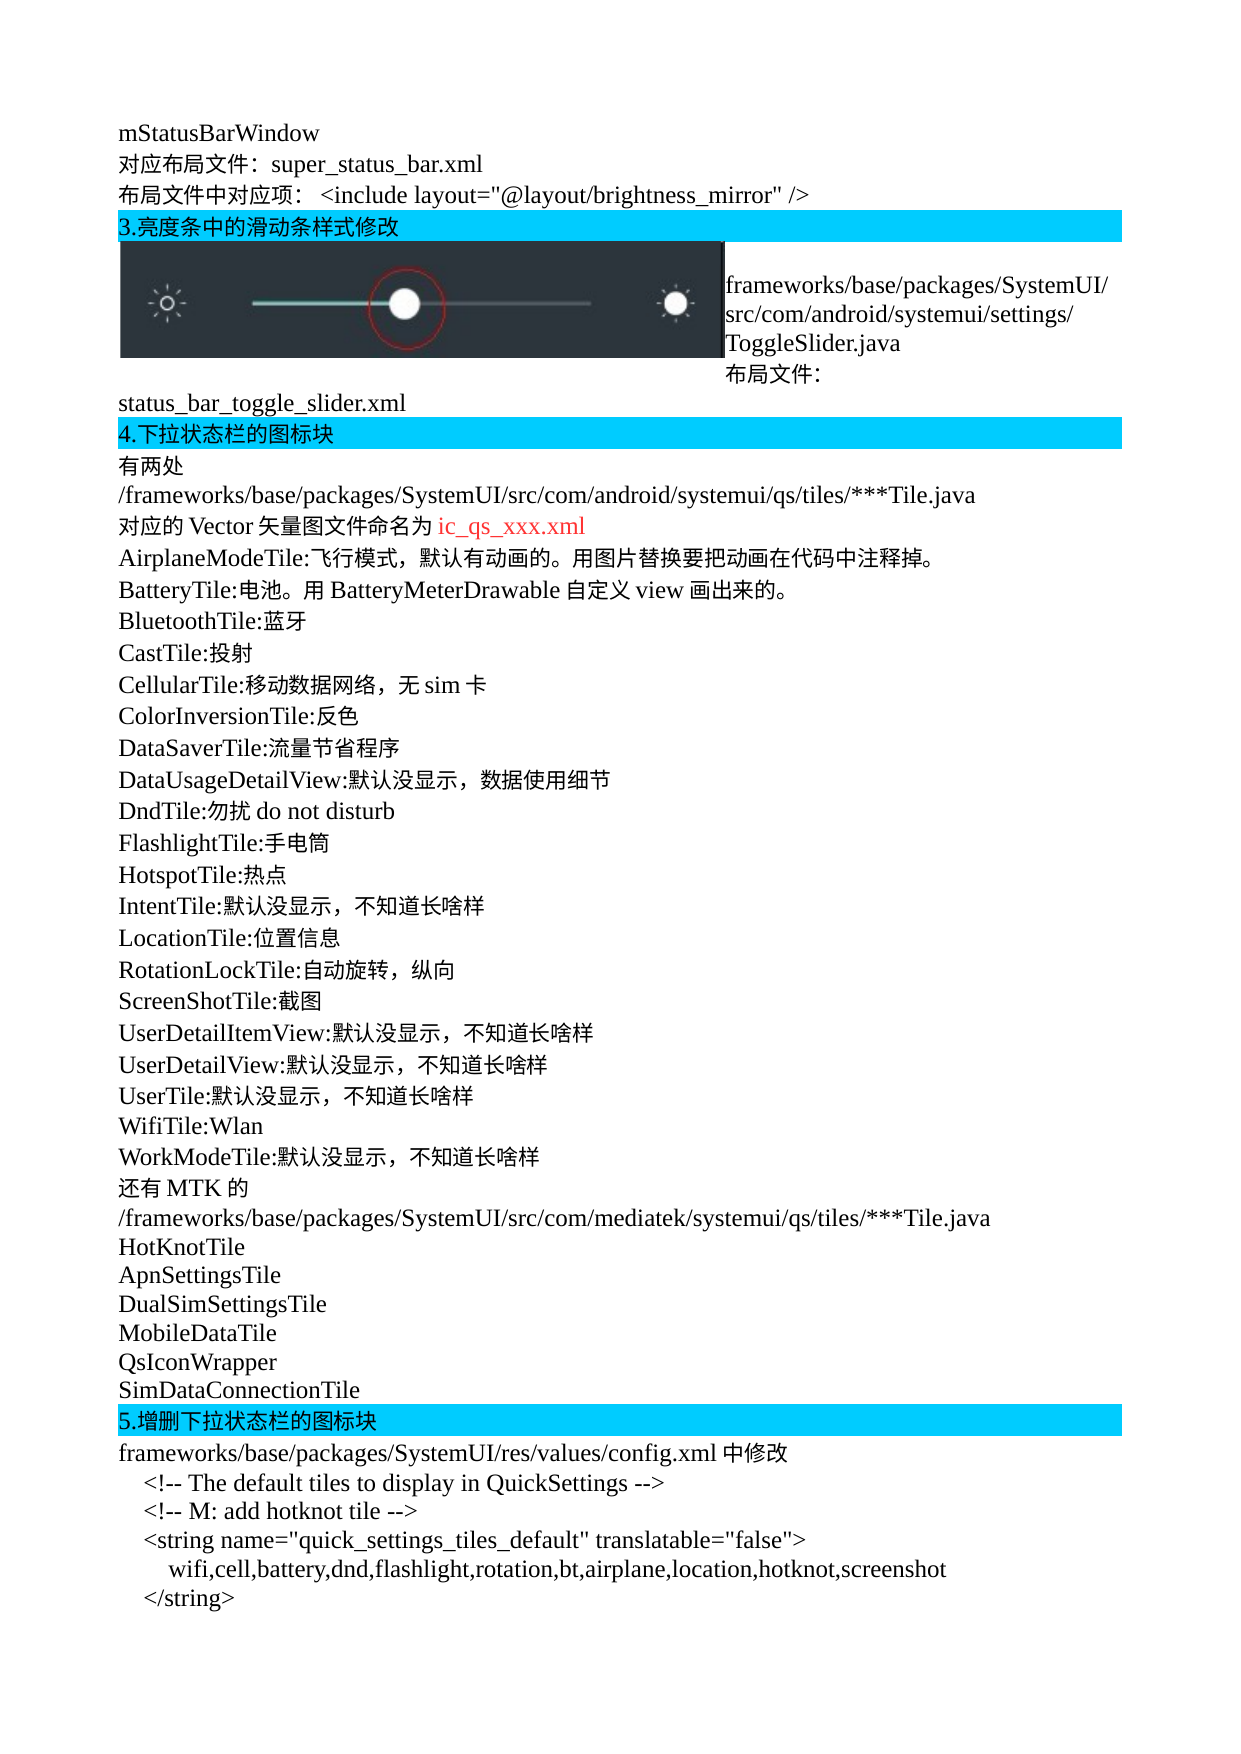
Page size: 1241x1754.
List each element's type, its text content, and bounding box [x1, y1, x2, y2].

text 有两处 [118, 449, 1122, 481]
text /frameworks/base/packages/SystemUI/src/com/mediatek/systemui/qs/tiles/***Tile.java [118, 1203, 1122, 1232]
text IntentTile:默认没显示，不知道长啥样 [118, 889, 1122, 921]
text WifiTile:Wlan [118, 1111, 1122, 1140]
text UserDetailItemView:默认没显示，不知道长啥样 [118, 1016, 1122, 1048]
text BatteryTile:电池。用BatteryMeterDrawable自定义view画出来的。 [118, 573, 1122, 604]
text 5.增删下拉状态栏的图标块 [118, 1404, 1122, 1436]
text <string name="quick_settings_tiles_default" translatable="false"> [118, 1525, 1122, 1554]
text 布局文件：status_bar_toggle_slider.xml [118, 357, 1122, 417]
text DataSaverTile:流量节省程序 [118, 731, 1122, 763]
text BluetoothTile:蓝牙 [118, 604, 1122, 636]
text CastTile:投射 [118, 636, 1122, 668]
text 还有MTK的 [118, 1171, 1122, 1203]
text 对应布局文件：super_status_bar.xml [118, 147, 1122, 178]
text LocationTile:位置信息 [118, 921, 1122, 953]
text ScreenShotTile:截图 [118, 984, 1122, 1016]
text 布局文件中对应项： <include layout="@layout/brightness_mirror" /> [118, 178, 1122, 210]
text /frameworks/base/packages/SystemUI/src/com/android/systemui/qs/tiles/***Tile.java [118, 481, 1122, 509]
text FlashlightTile:手电筒 [118, 826, 1122, 858]
text <!-- The default tiles to display in QuickSettings --> [118, 1468, 1122, 1496]
text ApnSettingsTile [118, 1261, 1122, 1289]
text <!-- M: add hotknot tile --> [118, 1496, 1122, 1525]
text CellularTile:移动数据网络，无sim卡 [118, 668, 1122, 699]
text wifi,cell,battery,dnd,flashlight,rotation,bt,airplane,location,hotknot,screenshot [118, 1554, 1122, 1583]
text UserTile:默认没显示，不知道长啥样 [118, 1079, 1122, 1111]
text UserDetailView:默认没显示，不知道长啥样 [118, 1048, 1122, 1079]
text 对应的Vector矢量图文件命名为ic_qs_xxx.xml [118, 509, 1122, 541]
text frameworks/base/packages/SystemUI/res/values/config.xml中修改 [118, 1436, 1122, 1468]
text QsIconWrapper [118, 1347, 1122, 1376]
text ColorInversionTile:反色 [118, 699, 1122, 731]
text mStatusBarWindow [118, 118, 1122, 147]
text 3.亮度条中的滑动条样式修改 [118, 210, 1122, 242]
text MobileDataTile [118, 1318, 1122, 1347]
text 4.下拉状态栏的图标块 [118, 417, 1122, 449]
text frameworks/base/packages/SystemUI/src/com/android/systemui/settings/ToggleSlider.java [725, 271, 1122, 357]
text DataUsageDetailView:默认没显示，数据使用细节 [118, 763, 1122, 794]
text SimDataConnectionTile [118, 1376, 1122, 1404]
text WorkModeTile:默认没显示，不知道长啥样 [118, 1140, 1122, 1171]
picture [120, 242, 725, 358]
text HotspotTile:热点 [118, 858, 1122, 889]
text DndTile:勿扰 do not disturb [118, 794, 1122, 826]
text RotationLockTile:自动旋转，纵向 [118, 953, 1122, 984]
text AirplaneModeTile:飞行模式，默认有动画的。用图片替换要把动画在代码中注释掉。 [118, 541, 1122, 573]
text HotKnotTile [118, 1232, 1122, 1261]
text DualSimSettingsTile [118, 1289, 1122, 1318]
text </string> [118, 1583, 1122, 1611]
